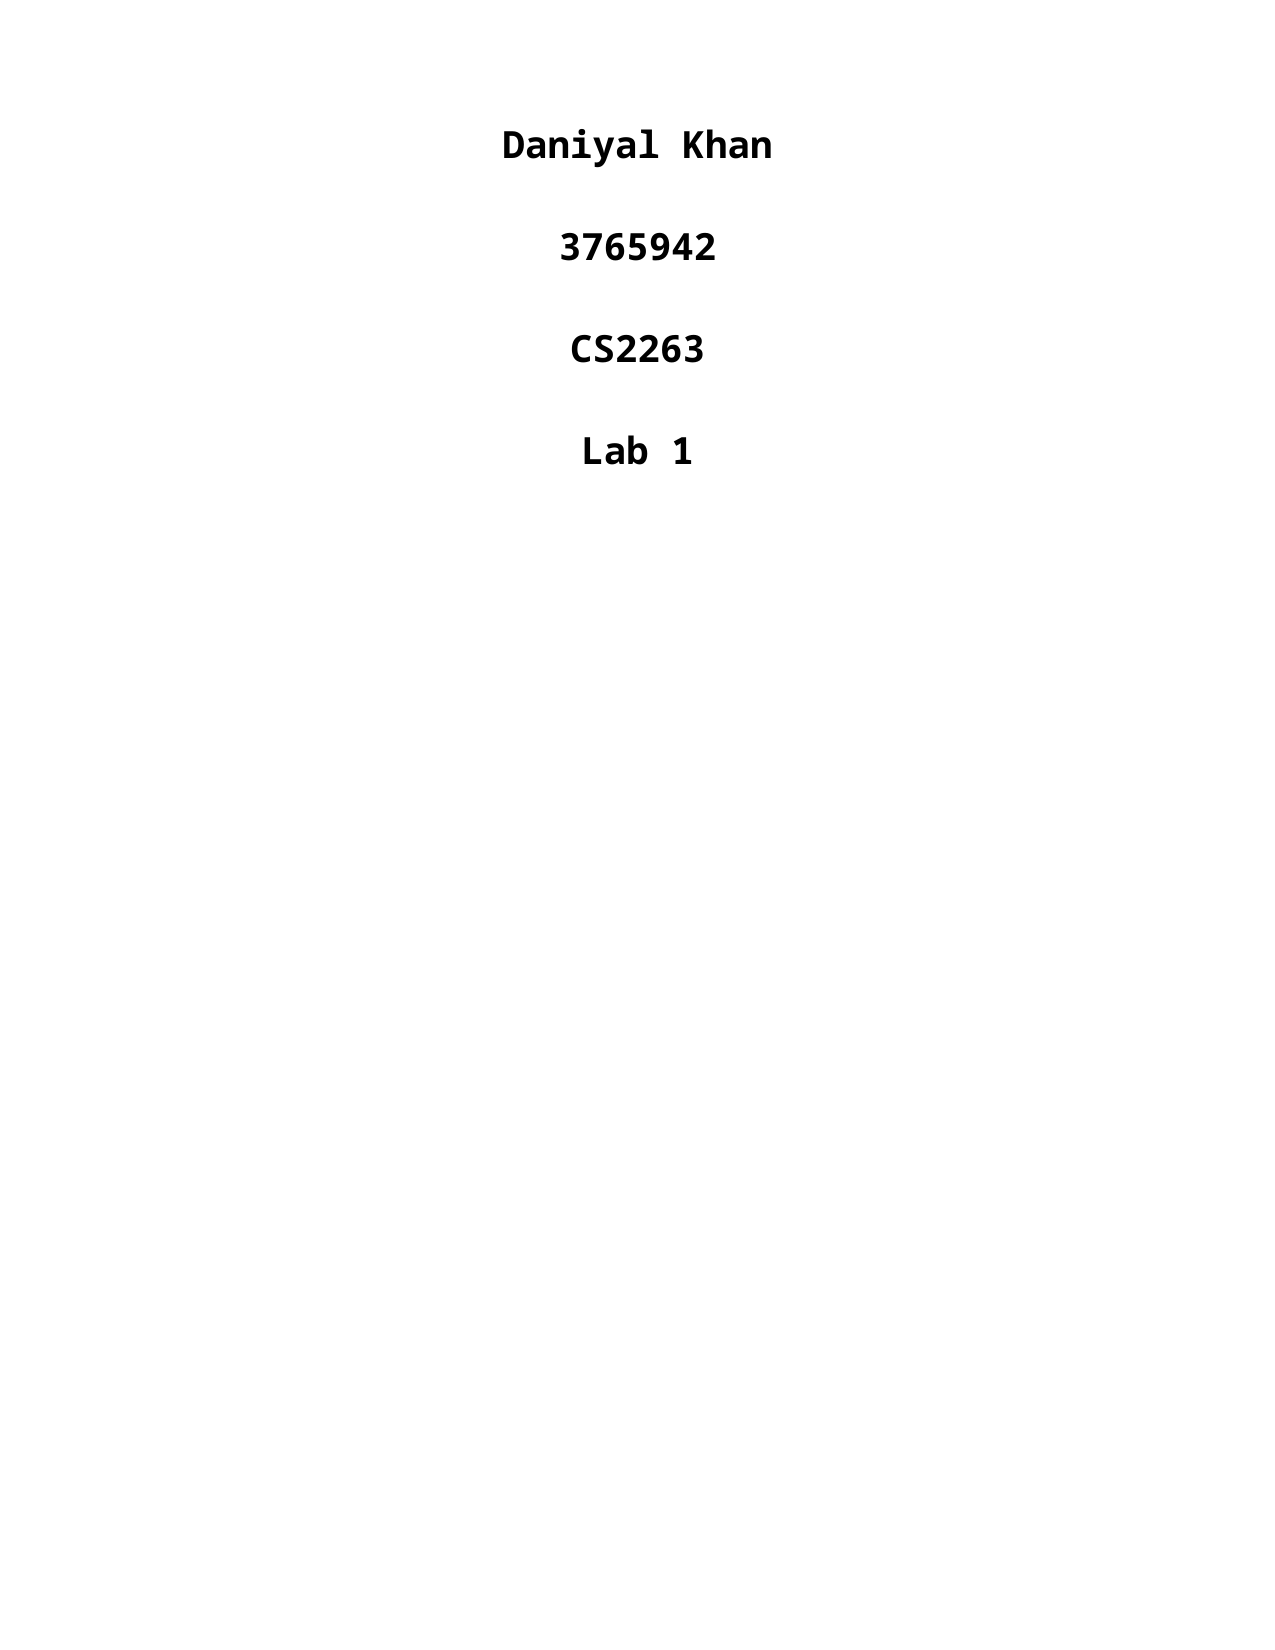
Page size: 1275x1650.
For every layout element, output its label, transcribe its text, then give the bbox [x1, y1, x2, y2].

text Daniyal Khan 3765942 CS2263 Lab 1 [118, 118, 1157, 526]
